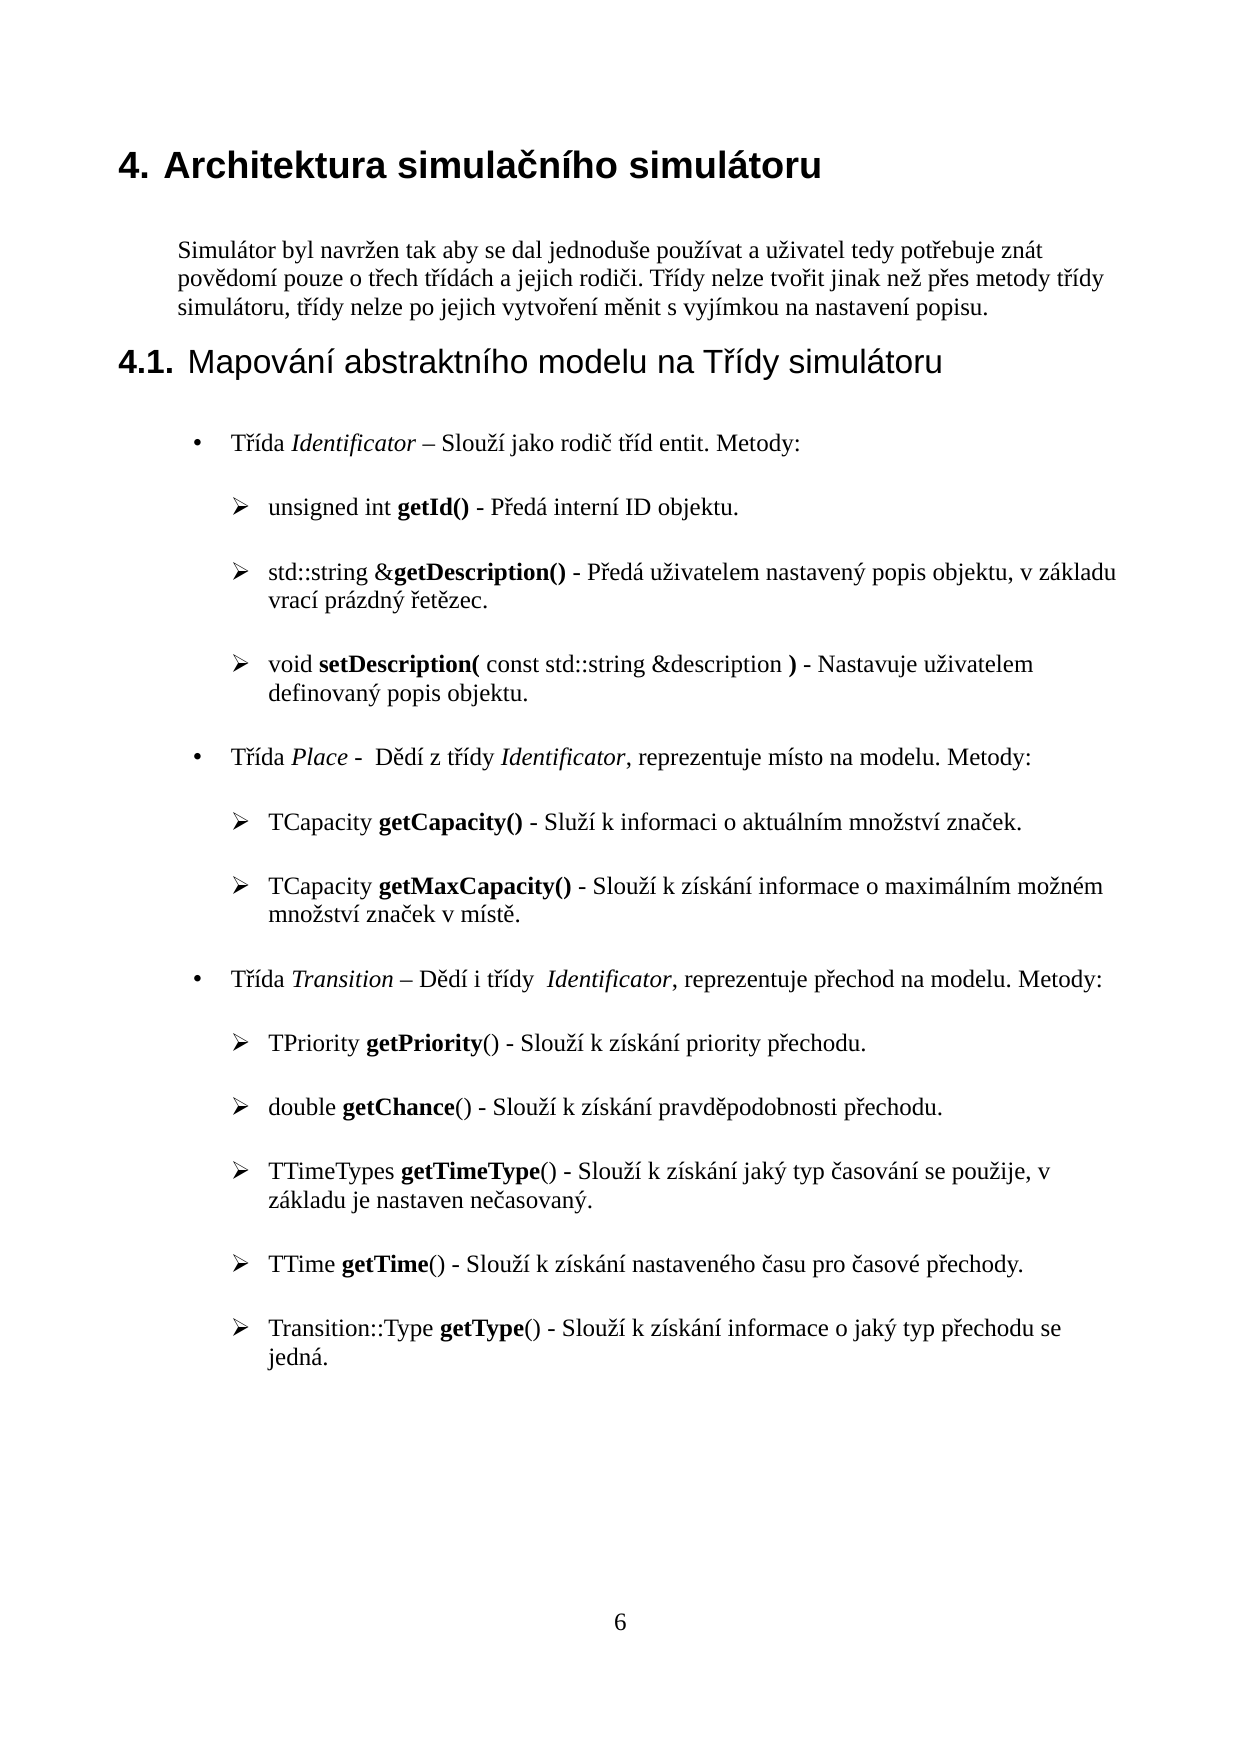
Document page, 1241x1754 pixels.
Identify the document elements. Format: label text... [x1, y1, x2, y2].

list TTime getTime() - Slouží k získání nastaveného času pro časové přechody. [231, 1249, 1122, 1278]
list std::string &getDescription() - Předá uživatelem nastavený popis objektu, v základu vrací prázdný řetězec. [231, 557, 1122, 614]
list Třída Transition – Dědí i třídy Identificator, reprezentuje přechod na modelu. Metody: [193, 964, 1122, 992]
list Transition::Type getType() - Slouží k získání informace o jaký typ přechodu se jedná. [231, 1313, 1122, 1371]
list TPriority getPriority() - Slouží k získání priority přechodu. [231, 1028, 1122, 1057]
list TCapacity getMaxCapacity() - Slouží k získání informace o maximálním možném množství značek v místě. [231, 871, 1122, 928]
list TCapacity getCapacity() - Služí k informaci o aktuálním množství značek. [231, 807, 1122, 835]
list Třída Identificator – Slouží jako rodič tříd entit. Metody: [193, 428, 1122, 457]
list Třída Place - Dědí z třídy Identificator, reprezentuje místo na modelu. Metody: [193, 742, 1122, 771]
list void setDescription( const std::string &description ) - Nastavuje uživatelem definovaný popis objektu. [231, 649, 1122, 707]
list double getChance() - Slouží k získání pravděpodobnosti přechodu. [231, 1092, 1122, 1121]
subtitle Architektura simulačního simulátoru [118, 143, 1122, 187]
text Simulátor byl navržen tak aby se dal jednoduše používat a uživatel tedy potřebuje znát povědomí pouze o třech třídách a jejich rodiči. Třídy nelze tvořit jinak než přes metody třídy simulátoru, třídy nelze po jejich vytvoření měnit s vyjímkou na nastavení popisu. [177, 235, 1122, 321]
list TTimeTypes getTimeType() - Slouží k získání jaký typ časování se použije, v základu je nastaven nečasovaný. [231, 1156, 1122, 1214]
subtitle Mapování abstraktního modelu na Třídy simulátoru [118, 342, 1122, 380]
list unsigned int getId() - Předá interní ID objektu. [231, 492, 1122, 521]
